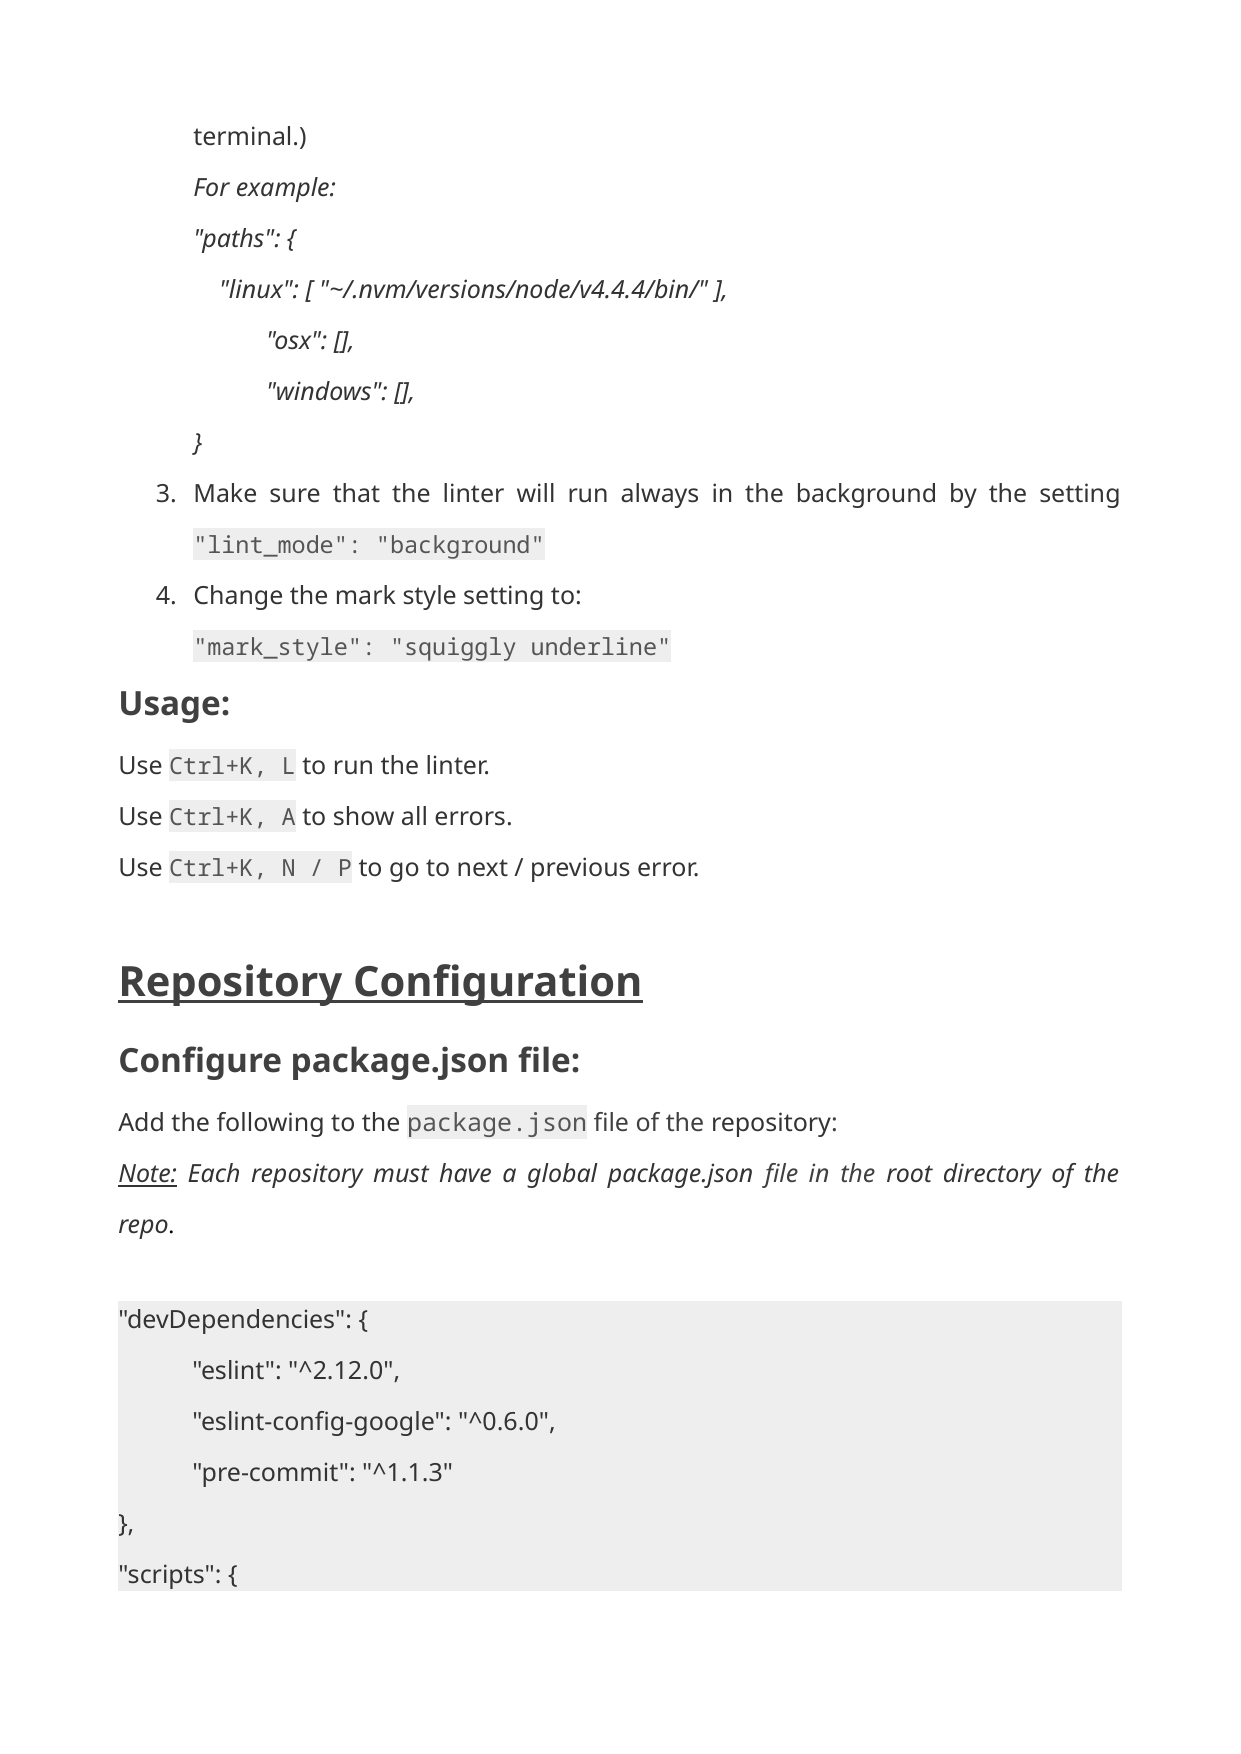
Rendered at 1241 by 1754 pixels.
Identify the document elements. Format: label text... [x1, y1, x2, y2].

list Make sure that the linter will run always in the background by the setting "lint_mode": "background" [156, 475, 1122, 561]
list "mark_style": "squiggly underline" [156, 628, 1122, 663]
subtitle Repository Configuration [118, 952, 1122, 1009]
text Use Ctrl+K, N / P to go to next / previous error. [118, 850, 1122, 884]
list } [156, 424, 1122, 458]
list "osx": [], [156, 322, 1122, 356]
text Use Ctrl+K, L to run the linter. [118, 748, 1122, 782]
subtitle Usage: [118, 679, 1122, 725]
text "eslint-config-google": "^0.6.0", [118, 1403, 1122, 1437]
text }, [118, 1506, 1122, 1539]
text "pre-commit": "^1.1.3" [118, 1454, 1122, 1488]
text Add the following to the package.json file of the repository: [118, 1105, 1122, 1139]
text "scripts": { [118, 1557, 1122, 1591]
list "linux": [ "~/.nvm/versions/node/v4.4.4/bin/" ], [156, 271, 1122, 305]
text Note: Each repository must have a global package.json file in the root directory of the repo. [118, 1156, 1122, 1241]
list "windows": [], [156, 373, 1122, 407]
list Change the mark style setting to: [156, 577, 1122, 612]
list terminal.) [156, 118, 1122, 152]
list For example: [156, 169, 1122, 203]
subtitle Configure package.json file: [118, 1037, 1122, 1082]
text "eslint": "^2.12.0", [118, 1352, 1122, 1386]
text Use Ctrl+K, A to show all errors. [118, 799, 1122, 833]
text "devDependencies": { [118, 1301, 1122, 1335]
list "paths": { [156, 220, 1122, 254]
